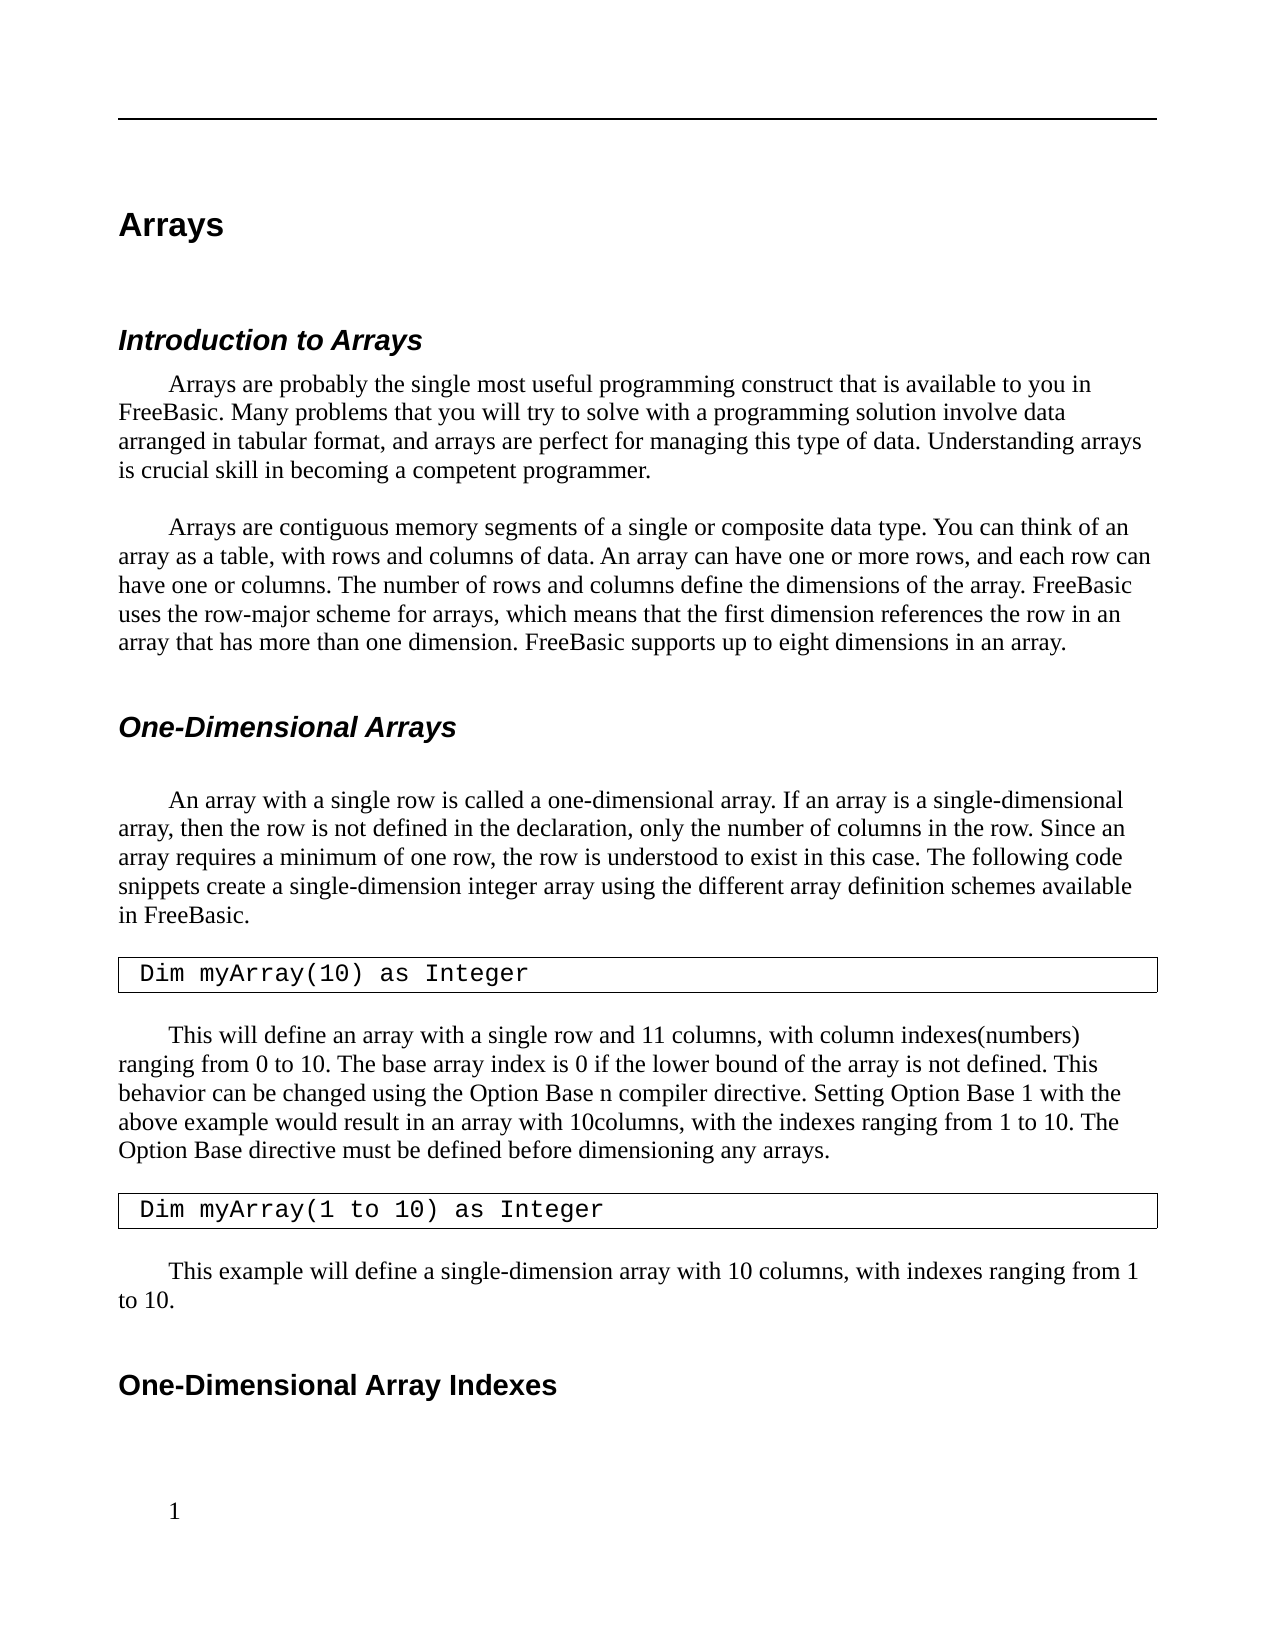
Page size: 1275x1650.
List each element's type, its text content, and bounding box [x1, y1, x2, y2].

text This example will define a single-dimension array with 10 columns, with indexes ranging from 1 to 10. [118, 1256, 1157, 1314]
text Arrays are probably the single most useful programming construct that is available to you in FreeBasic. Many problems that you will try to solve with a programming solution involve data arranged in tabular format, and arrays are perfect for managing this type of data. Understanding arrays is crucial skill in becoming a competent programmer. [118, 369, 1157, 484]
text An array with a single row is called a one-dimensional array. If an array is a single-dimensional array, then the row is not defined in the declaration, only the number of columns in the row. Since an array requires a minimum of one row, the row is understood to exist in this case. The following code snippets create a single-dimension integer array using the different array definition schemes available in FreeBasic. [118, 785, 1157, 928]
subtitle Arrays [118, 205, 1157, 244]
text Dim myArray(10) as Integer [119, 958, 1157, 992]
text This will define an array with a single row and 11 columns, with column indexes(numbers) ranging from 0 to 10. The base array index is 0 if the lower bound of the array is not defined. This behavior can be changed using the Option Base n compiler directive. Setting Option Base 1 with the above example would result in an array with 10columns, with the indexes ranging from 1 to 10. The Option Base directive must be defined before dimensioning any arrays. [118, 1021, 1157, 1164]
subtitle One-Dimensional Arrays [118, 710, 1157, 743]
text Arrays are contiguous memory segments of a single or composite data type. You can think of an array as a table, with rows and columns of data. An array can have one or more rows, and each row can have one or columns. The number of rows and columns define the dimensions of the array. FreeBasic uses the row-major scheme for arrays, which means that the first dimension references the row in an array that has more than one dimension. FreeBasic supports up to eight dimensions in an array. [118, 512, 1157, 656]
subtitle One-Dimensional Array Indexes [118, 1368, 1157, 1401]
text Dim myArray(1 to 10) as Integer [119, 1194, 1157, 1228]
subtitle Introduction to Arrays [118, 323, 1157, 356]
